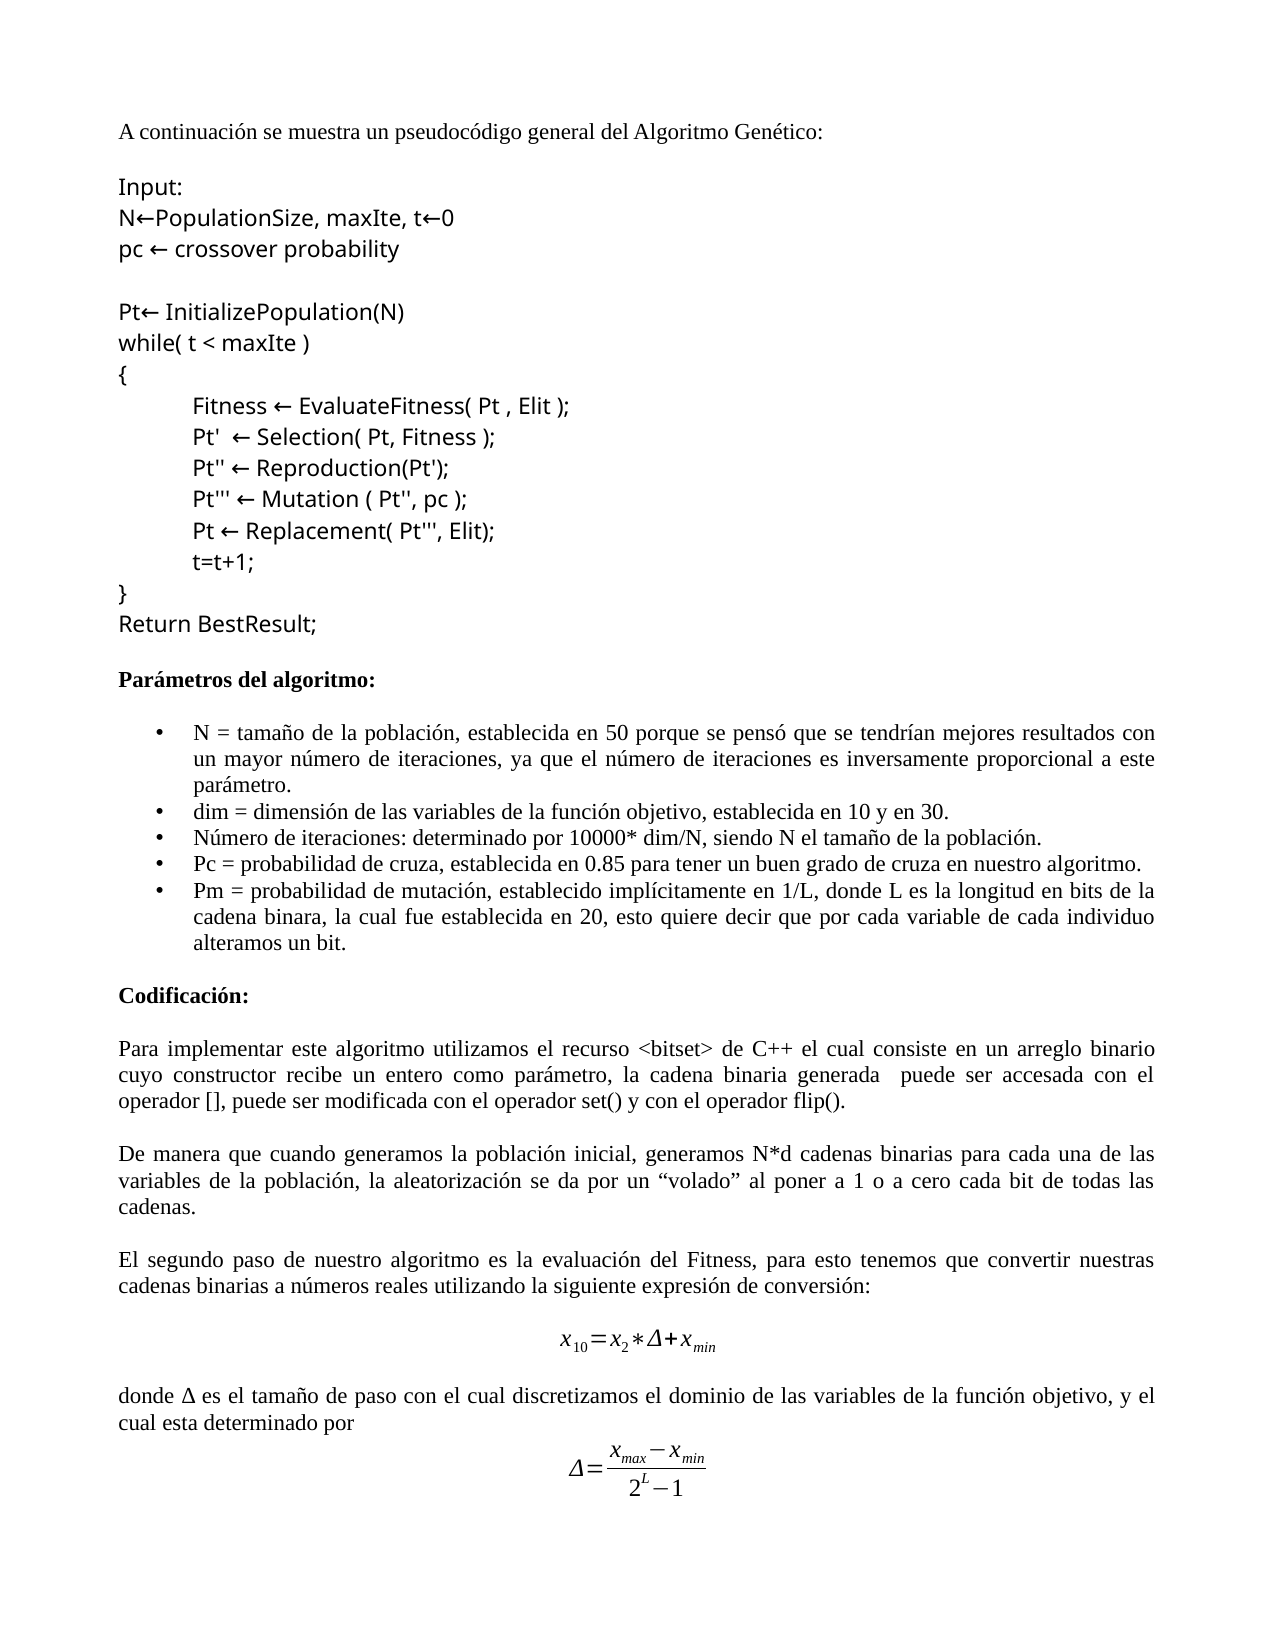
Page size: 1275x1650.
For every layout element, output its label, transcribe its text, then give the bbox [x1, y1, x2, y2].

text Pt ← Replacement( Pt''', Elit); [118, 514, 1157, 546]
text Pt' ← Selection( Pt, Fitness ); [118, 421, 1157, 452]
text Pt''' ← Mutation ( Pt'', pc ); [118, 483, 1157, 514]
text while( t < maxIte ) [118, 327, 1157, 358]
text Return BestResult; [118, 608, 1157, 639]
text pc ← crossover probability [118, 233, 1157, 264]
text Input: [118, 171, 1157, 202]
text } [118, 577, 1157, 608]
list Pm = probabilidad de mutación, establecido implícitamente en 1/L, donde L es la longitud en bits de la cadena binara, la cual fue establecida en 20, esto quiere decir que por cada variable de cada individuo alteramos un bit. [156, 877, 1157, 956]
list dim = dimensión de las variables de la función objetivo, establecida en 10 y en 30. [156, 798, 1157, 824]
text { [118, 358, 1157, 389]
list N = tamaño de la población, establecida en 50 porque se pensó que se tendrían mejores resultados con un mayor número de iteraciones, ya que el número de iteraciones es inversamente proporcional a este parámetro. [156, 719, 1157, 798]
list Número de iteraciones: determinado por 10000* dim/N, siendo N el tamaño de la población. [156, 824, 1157, 850]
text Para implementar este algoritmo utilizamos el recurso <bitset> de C++ el cual consiste en un arreglo binario cuyo constructor recibe un entero como parámetro, la cadena binaria generada puede ser accesada con el operador [], puede ser modificada con el operador set() y con el operador flip(). [118, 1035, 1157, 1114]
text donde Δ es el tamaño de paso con el cual discretizamos el dominio de las variables de la función objetivo, y el cual esta determinado por [118, 1383, 1157, 1435]
text Codificación: [118, 982, 1157, 1008]
text N←PopulationSize, maxIte, t←0 [118, 202, 1157, 233]
text Pt'' ← Reproduction(Pt'); [118, 452, 1157, 483]
text A continuación se muestra un pseudocódigo general del Algoritmo Genético: [118, 118, 1157, 144]
text Pt← InitializePopulation(N) [118, 296, 1157, 327]
list Pc = probabilidad de cruza, establecida en 0.85 para tener un buen grado de cruza en nuestro algoritmo. [156, 850, 1157, 877]
text Fitness ← EvaluateFitness( Pt , Elit ); [118, 389, 1157, 421]
text De manera que cuando generamos la población inicial, generamos N*d cadenas binarias para cada una de las variables de la población, la aleatorización se da por un “volado” al poner a 1 o a cero cada bit de todas las cadenas. [118, 1140, 1157, 1219]
text El segundo paso de nuestro algoritmo es la evaluación del Fitness, para esto tenemos que convertir nuestras cadenas binarias a números reales utilizando la siguiente expresión de conversión: [118, 1246, 1157, 1298]
text t=t+1; [118, 546, 1157, 577]
text Parámetros del algoritmo: [118, 666, 1157, 692]
